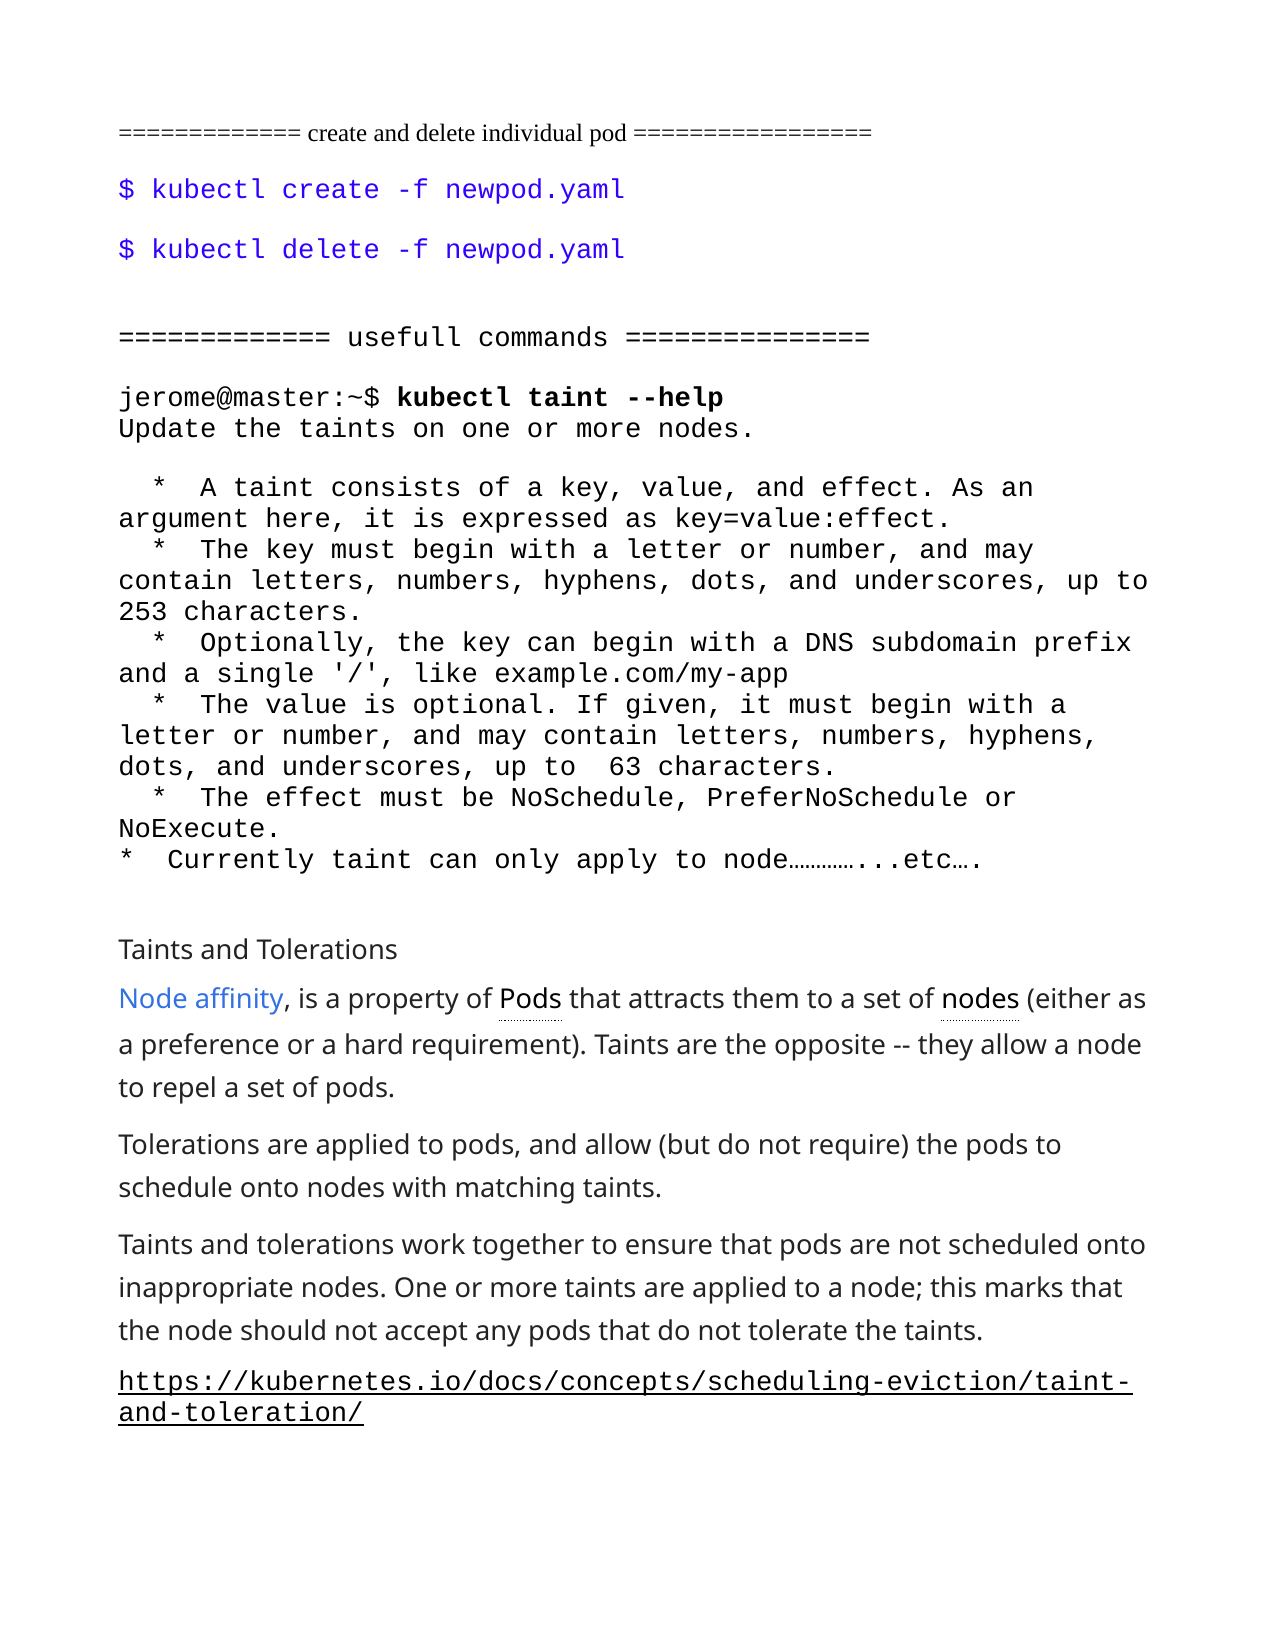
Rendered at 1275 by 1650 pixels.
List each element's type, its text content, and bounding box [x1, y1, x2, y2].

text 253 characters. [118, 598, 1157, 629]
text $ kubectl delete -f newpod.yaml [118, 235, 1157, 266]
text * The value is optional. If given, it must begin with a letter or number, and may contain letters, numbers, hyphens, [118, 691, 1157, 752]
text * The effect must be NoSchedule, PreferNoSchedule or NoExecute. [118, 783, 1157, 845]
text ============= create and delete individual pod ================= [118, 118, 1157, 147]
text Node affinity, is a property of Pods that attracts them to a set of nodes (either as a preference or a hard requirement). Taints are the opposite -- they allow a node to repel a set of pods. [118, 980, 1157, 1105]
text ============= usefull commands =============== [118, 324, 1157, 355]
text * A taint consists of a key, value, and effect. As an argument here, it is expressed as key=value:effect. [118, 474, 1157, 536]
text jerome@master:~$ kubectl taint --help [118, 383, 1157, 414]
subtitle Taints and Tolerations [118, 930, 1157, 967]
text Taints and tolerations work together to ensure that pods are not scheduled onto inappropriate nodes. One or more taints are applied to a node; this marks that the node should not accept any pods that do not tolerate the taints. [118, 1225, 1157, 1348]
text * Currently taint can only apply to node…………...etc…. [118, 845, 1157, 876]
text Tolerations are applied to pods, and allow (but do not require) the pods to schedule onto nodes with matching taints. [118, 1125, 1157, 1205]
text Update the taints on one or more nodes. [118, 414, 1157, 445]
text https://kubernetes.io/docs/concepts/scheduling-eviction/taint-and-toleration/ [118, 1368, 1157, 1430]
text $ kubectl create -f newpod.yaml [118, 176, 1157, 207]
text * Optionally, the key can begin with a DNS subdomain prefix and a single '/', like example.com/my-app [118, 629, 1157, 691]
text dots, and underscores, up to 63 characters. [118, 752, 1157, 783]
text * The key must begin with a letter or number, and may contain letters, numbers, hyphens, dots, and underscores, up to [118, 536, 1157, 598]
